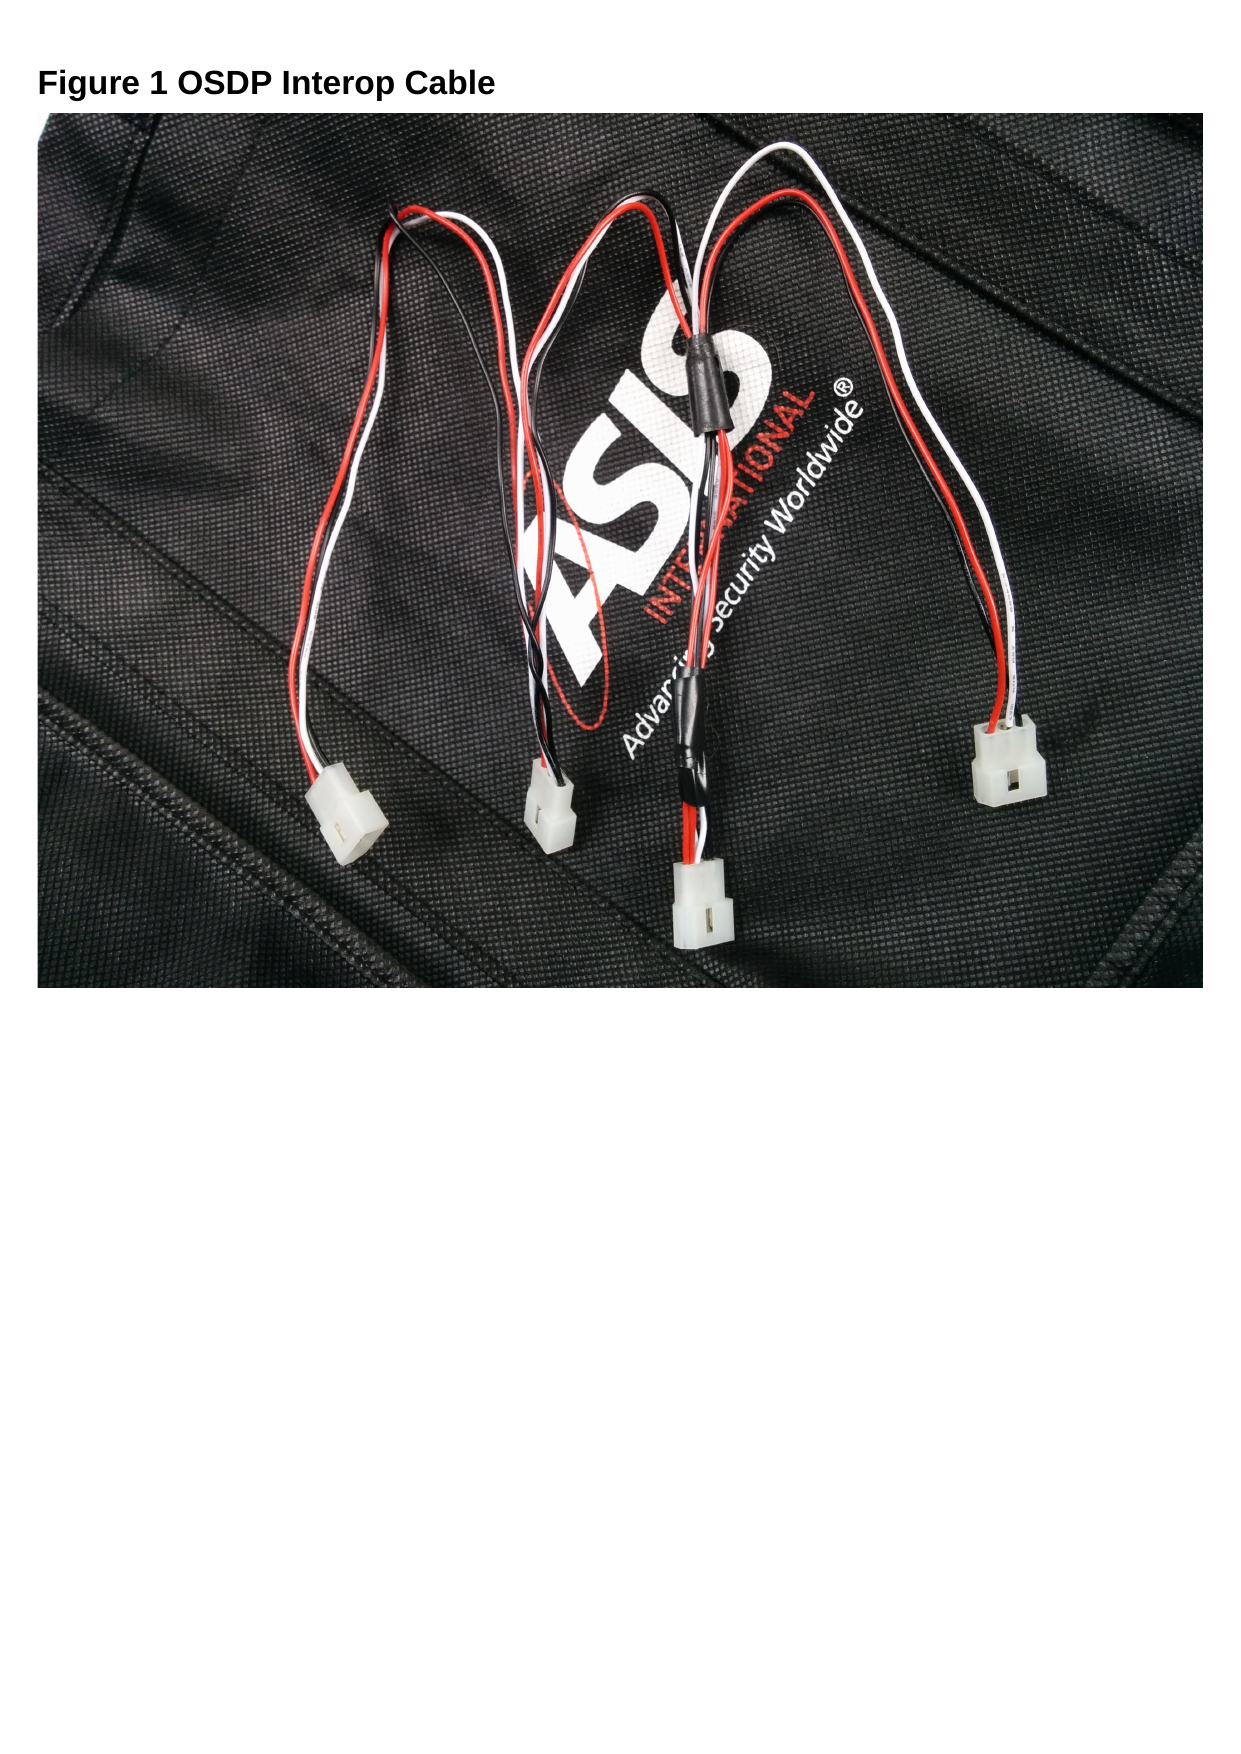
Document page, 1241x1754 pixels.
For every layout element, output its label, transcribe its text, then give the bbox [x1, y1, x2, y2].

subtitle Figure 1 OSDP Interop Cable [37, 62, 1203, 101]
picture [37, 113, 1203, 988]
